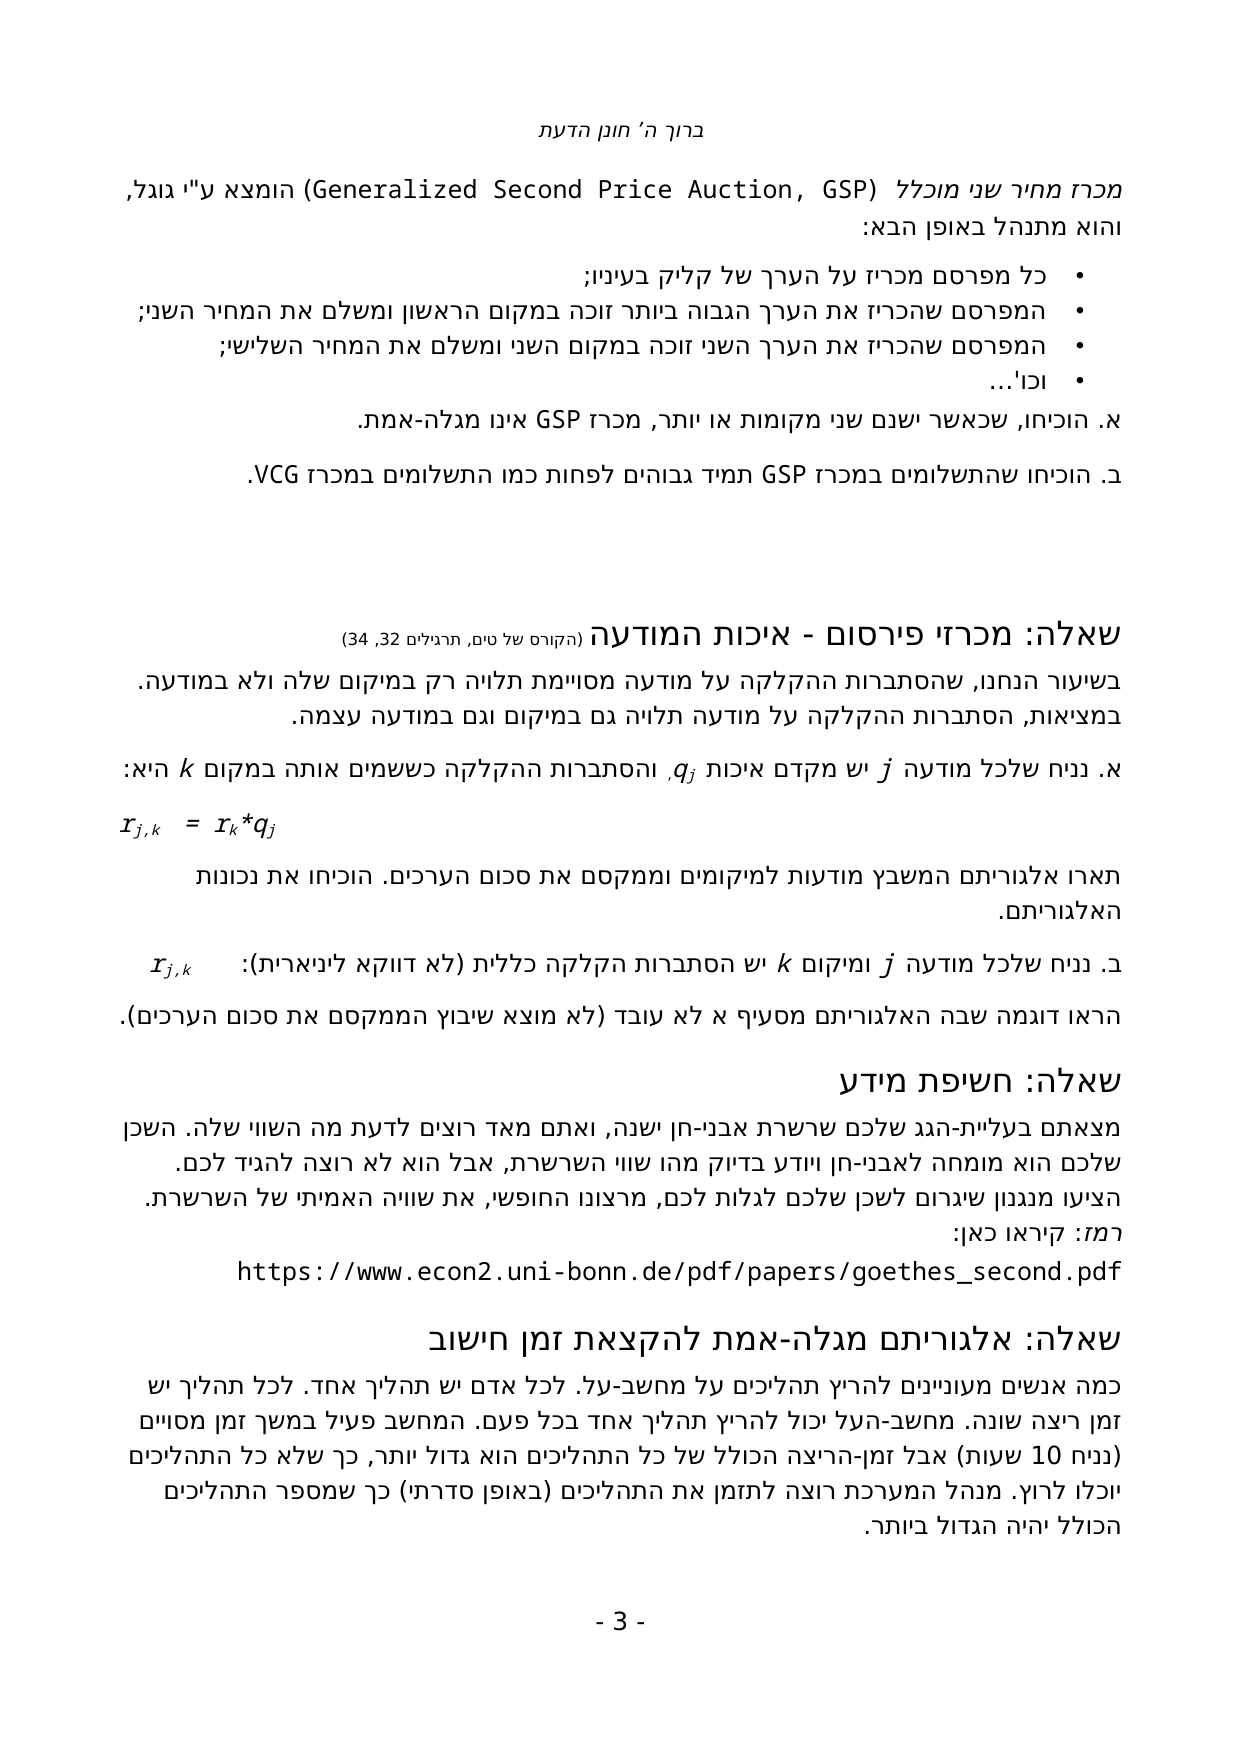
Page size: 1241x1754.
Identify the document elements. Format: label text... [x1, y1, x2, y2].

text rj,k = rk*qj [118, 806, 1122, 840]
list המפרסם שהכריז את הערך השני זוכה במקום השני ומשלם את המחיר השלישי; [118, 331, 1084, 361]
text מצאתם בעליית-הגג שלכם שרשרת אבני-חן ישנה, ואתם מאד רוצים לדעת מה השווי שלה. השכן שלכם הוא מומחה לאבני-חן ויודע בדיוק מהו שווי השרשרת, אבל הוא לא רוצה להגיד לכם. הציעו מנגנון שיגרום לשכן שלכם לגלות לכם, מרצונו החופשי, את שוויה האמיתי של השרשרת. רמז: קיראו כאן: https://www.econ2.uni-bonn.de/pdf/papers/goethes_second.pdf [118, 1113, 1122, 1288]
text מכרז מחיר שני מוכלל (Generalized Second Price Auction, GSP) הומצא ע"י גוגל, והוא מתנהל באופן הבא: [118, 172, 1122, 241]
text הראו דוגמה שבה האלגוריתם מסעיף א לא עובד (לא מוצא שיבוץ הממקסם את סכום הערכים). [118, 1002, 1122, 1031]
subtitle שאלה: אלגוריתם מגלה-אמת להקצאת זמן חישוב [118, 1320, 1122, 1358]
list כל מפרסם מכריז על הערך של קליק בעיניו; [118, 261, 1084, 291]
text ב. הוכיחו שהתשלומים במכרז GSP תמיד גבוהים לפחות כמו התשלומים במכרז VCG. [118, 457, 1122, 491]
text ב. נניח שלכל מודעה j ומיקום k יש הסתברות הקלקה כללית (לא דווקא ליניארית): rj,k [118, 946, 1122, 980]
subtitle שאלה: מכרזי פירסום - איכות המודעה (הקורס של טים, תרגילים 32, 34) [118, 615, 1122, 654]
text א. נניח שלכל מודעה j יש מקדם איכות qj, והסתברות ההקלקה כששמים אותה במקום k היא: [118, 751, 1122, 785]
text א. הוכיחו, שכאשר ישנם שני מקומות או יותר, מכרז GSP אינו מגלה-אמת. [118, 401, 1122, 435]
list וכו'… [118, 366, 1084, 396]
text כמה אנשים מעוניינים להריץ תהליכים על מחשב-על. לכל אדם יש תהליך אחד. לכל תהליך יש זמן ריצה שונה. מחשב-העל יכול להריץ תהליך אחד בכל פעם. המחשב פעיל במשך זמן מסויים (נניח 10 שעות) אבל זמן-הריצה הכולל של כל התהליכים הוא גדול יותר, כך שלא כל התהליכים יוכלו לרוץ. מנהל המערכת רוצה לתזמן את התהליכים (באופן סדרתי) כך שמספר התהליכים הכולל יהיה הגדול ביותר. [118, 1371, 1122, 1540]
text בשיעור הנחנו, שהסתברות ההקלקה על מודעה מסויימת תלויה רק במיקום שלה ולא במודעה. במציאות, הסתברות ההקלקה על מודעה תלויה גם במיקום וגם במודעה עצמה. [118, 666, 1122, 730]
subtitle שאלה: חשיפת מידע [118, 1062, 1122, 1100]
list המפרסם שהכריז את הערך הגבוה ביותר זוכה במקום הראשון ומשלם את המחיר השני; [118, 296, 1084, 326]
text תארו אלגוריתם המשבץ מודעות למיקומים וממקסם את סכום הערכים. הוכיחו את נכונות האלגוריתם. [118, 862, 1122, 926]
